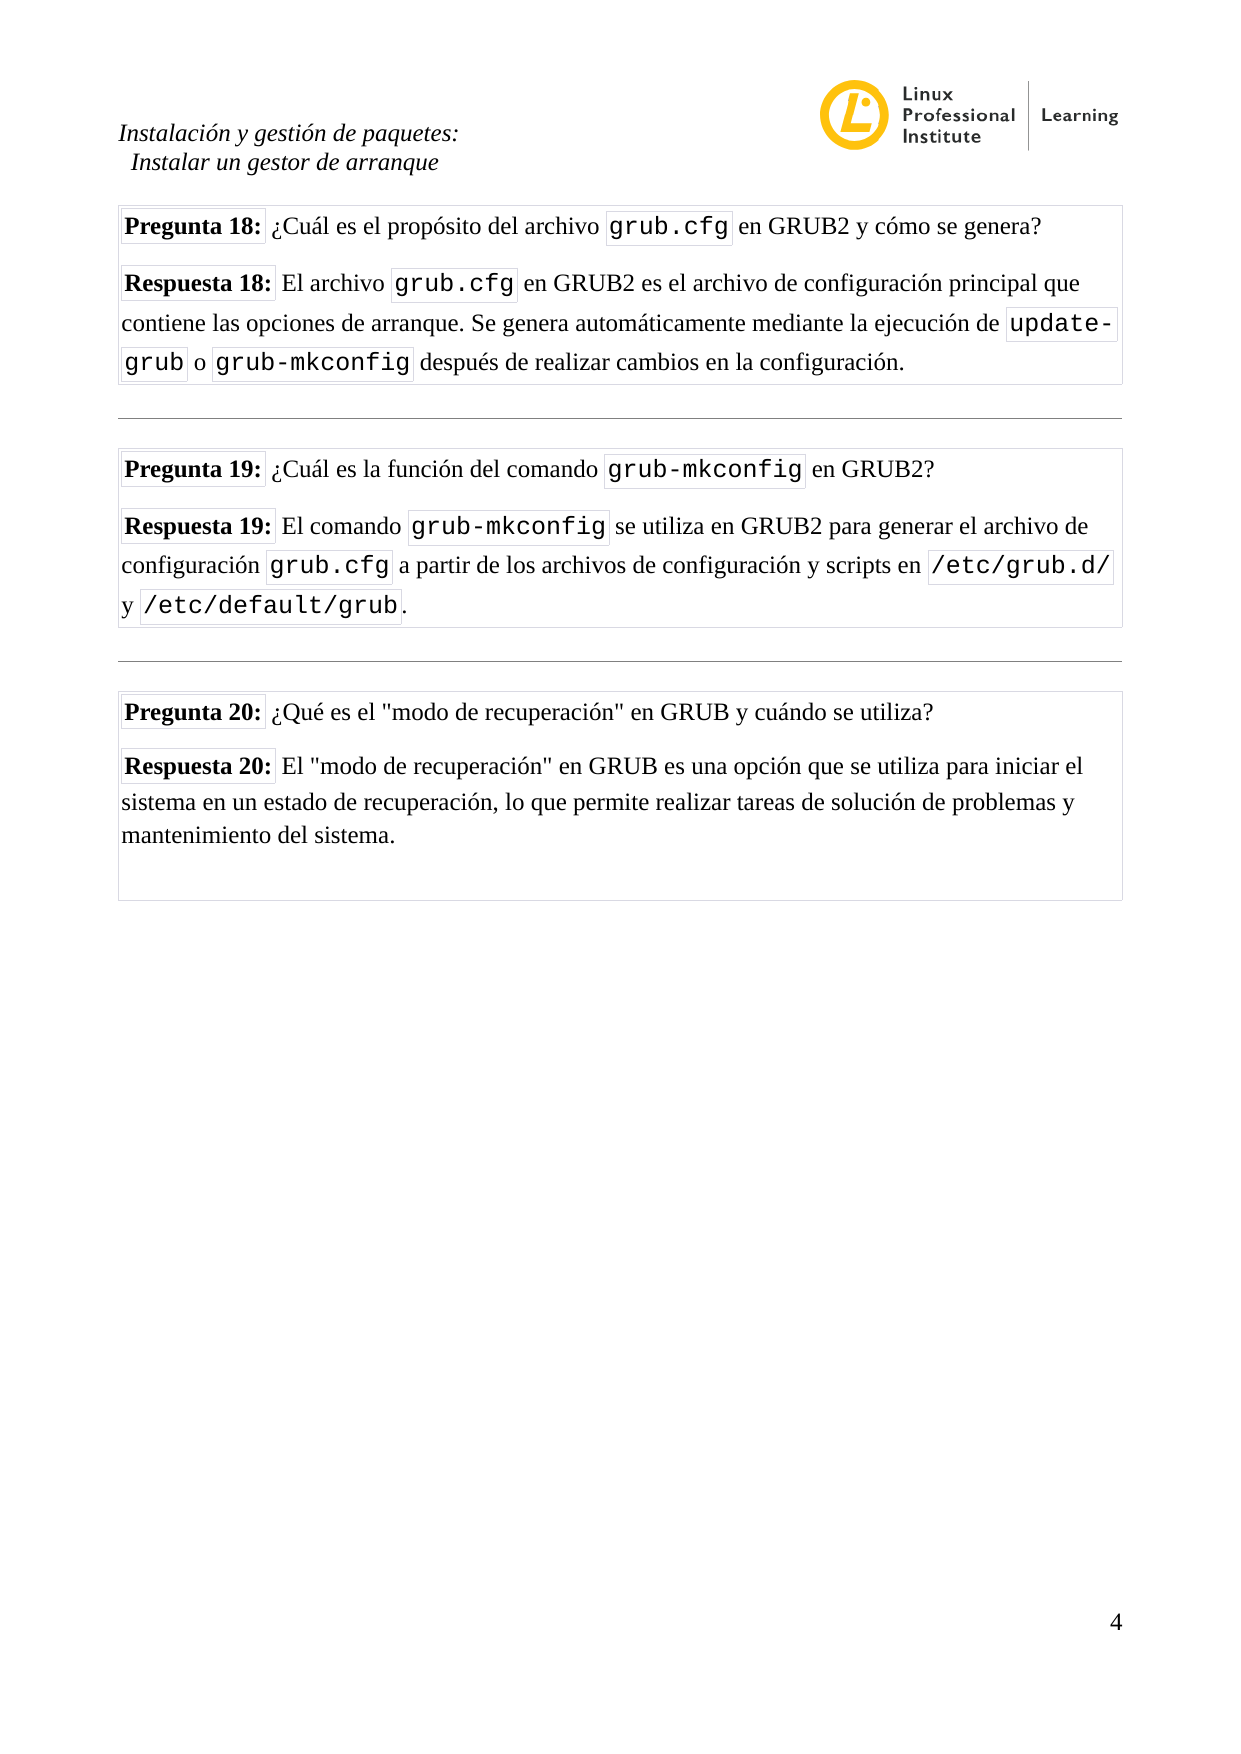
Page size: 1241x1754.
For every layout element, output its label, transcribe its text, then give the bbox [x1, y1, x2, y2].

text Pregunta 20: ¿Qué es el "modo de recuperación" en GRUB y cuándo se utiliza? [119, 692, 1122, 728]
text Respuesta 18: El archivo grub.cfg en GRUB2 es el archivo de configuración principal que contiene las opciones de arranque. Se genera automáticamente mediante la ejecución de update-grub o grub-mkconfig después de realizar cambios en la configuración. [119, 262, 1122, 384]
picture [819, 79, 1119, 151]
text Respuesta 20: El "modo de recuperación" en GRUB es una opción que se utiliza para iniciar el sistema en un estado de recuperación, lo que permite realizar tareas de solución de problemas y mantenimiento del sistema. [119, 745, 1122, 849]
text Pregunta 18: ¿Cuál es el propósito del archivo grub.cfg en GRUB2 y cómo se genera? [119, 206, 1122, 245]
text Respuesta 19: El comando grub-mkconfig se utiliza en GRUB2 para generar el archivo de configuración grub.cfg a partir de los archivos de configuración y scripts en /etc/grub.d/ y /etc/default/grub. [119, 505, 1122, 627]
text Pregunta 19: ¿Cuál es la función del comando grub-mkconfig en GRUB2? [119, 449, 1122, 488]
